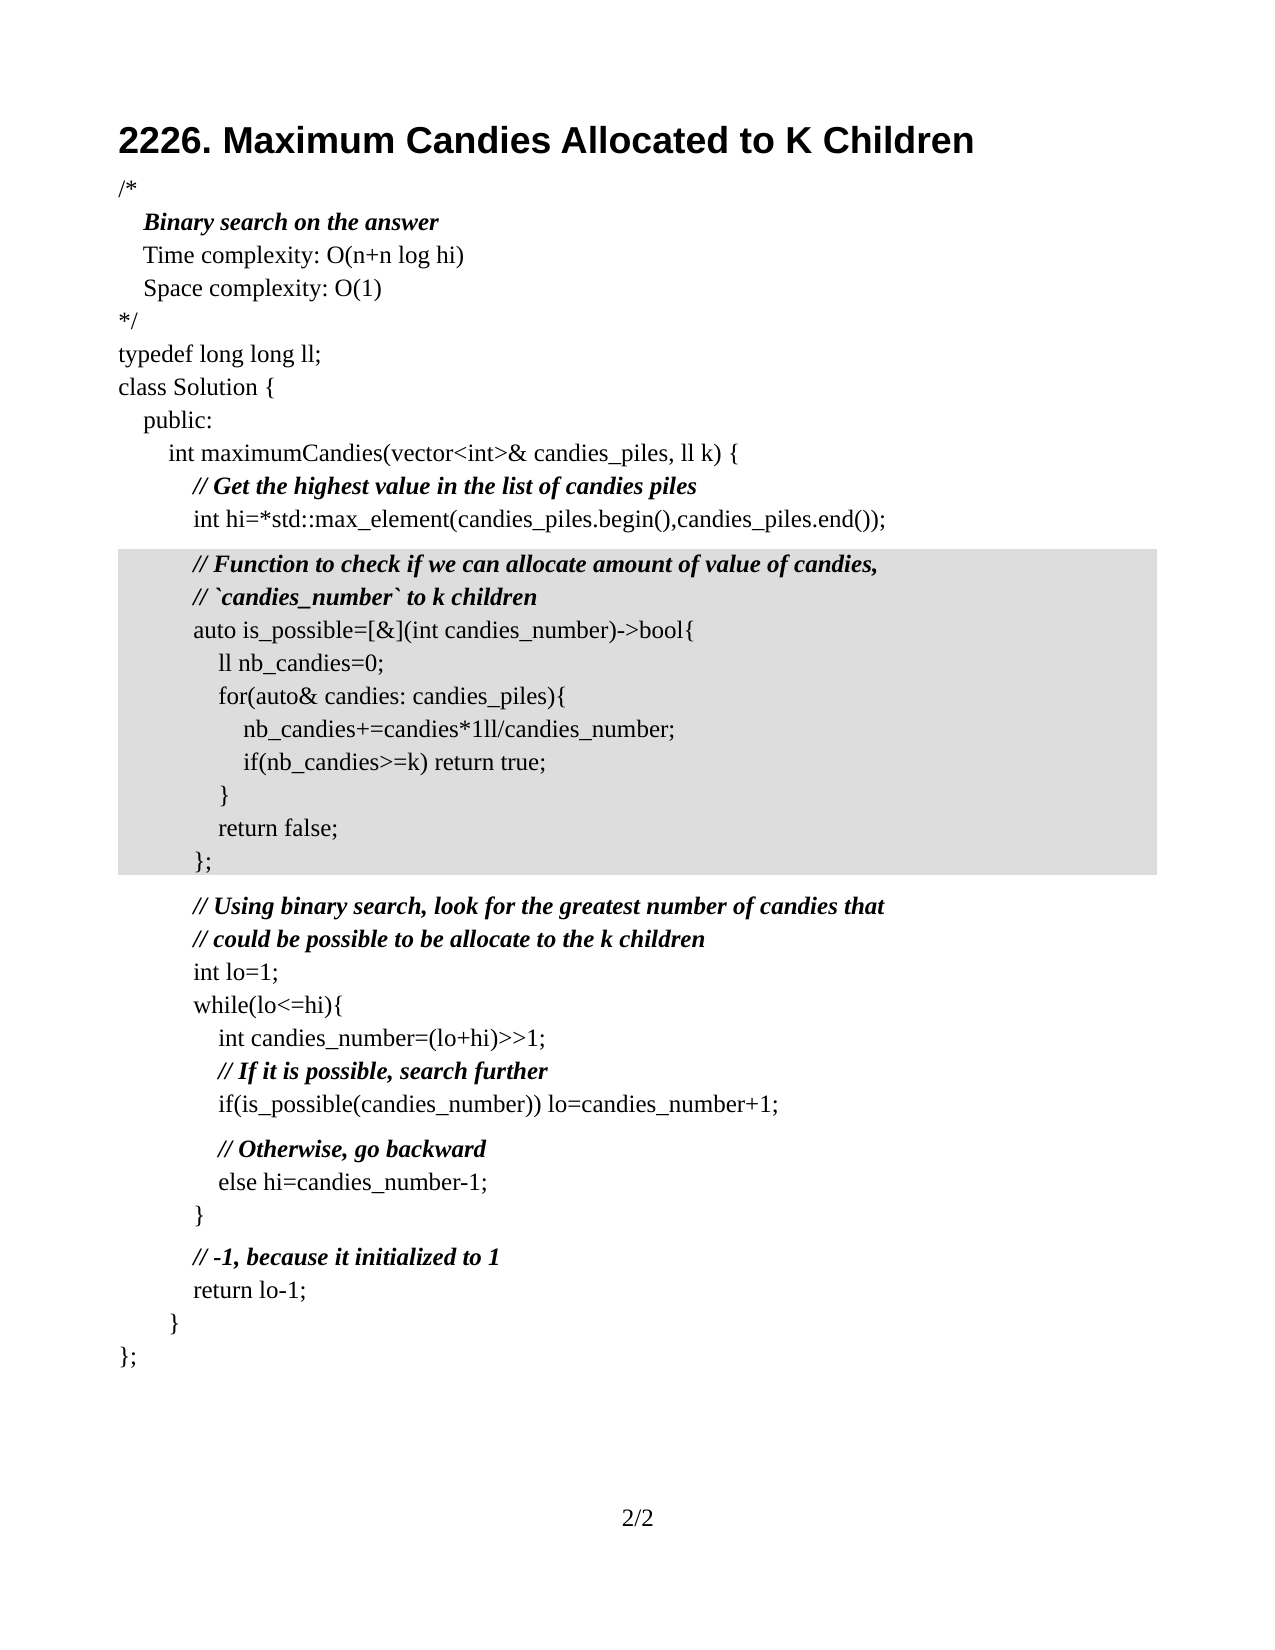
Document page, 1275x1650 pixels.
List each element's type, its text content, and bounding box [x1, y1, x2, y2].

text // Get the highest value in the list of candies piles [118, 471, 1157, 500]
text typedef long long ll; [118, 339, 1157, 368]
text /* [118, 174, 1157, 202]
text // could be possible to be allocate to the k children [118, 924, 1157, 953]
text return lo-1; [118, 1275, 1157, 1304]
text // `candies_number` to k children [118, 582, 1157, 611]
text class Solution { [118, 372, 1157, 401]
text */ [118, 306, 1157, 334]
text }; [118, 1341, 1157, 1370]
text auto is_possible=[&](int candies_number)->bool{ [118, 615, 1157, 644]
text // Function to check if we can allocate amount of value of candies, [118, 549, 1157, 578]
text } [118, 1308, 1157, 1337]
text nb_candies+=candies*1ll/candies_number; [118, 714, 1157, 743]
text // Otherwise, go backward [118, 1134, 1157, 1163]
text Space complexity: O(1) [118, 273, 1157, 302]
text for(auto& candies: candies_piles){ [118, 681, 1157, 710]
text while(lo<=hi){ [118, 990, 1157, 1019]
text else hi=candies_number-1; [118, 1167, 1157, 1196]
text int candies_number=(lo+hi)>>1; [118, 1023, 1157, 1052]
text }; [118, 846, 1157, 875]
text // Using binary search, look for the greatest number of candies that [118, 891, 1157, 920]
text int lo=1; [118, 957, 1157, 986]
text if(is_possible(candies_number)) lo=candies_number+1; [118, 1089, 1157, 1118]
text return false; [118, 813, 1157, 842]
text if(nb_candies>=k) return true; [118, 747, 1157, 776]
text Binary search on the answer [118, 207, 1157, 236]
text // -1, because it initialized to 1 [118, 1242, 1157, 1271]
text ll nb_candies=0; [118, 648, 1157, 677]
text } [118, 1200, 1157, 1229]
text Time complexity: O(n+n log hi) [118, 240, 1157, 268]
text } [118, 780, 1157, 809]
text public: [118, 405, 1157, 434]
subtitle 2226. Maximum Candies Allocated to K Children [118, 118, 1157, 161]
text // If it is possible, search further [118, 1056, 1157, 1085]
text int hi=*std::max_element(candies_piles.begin(),candies_piles.end()); [118, 504, 1157, 533]
text int maximumCandies(vector<int>& candies_piles, ll k) { [118, 438, 1157, 467]
